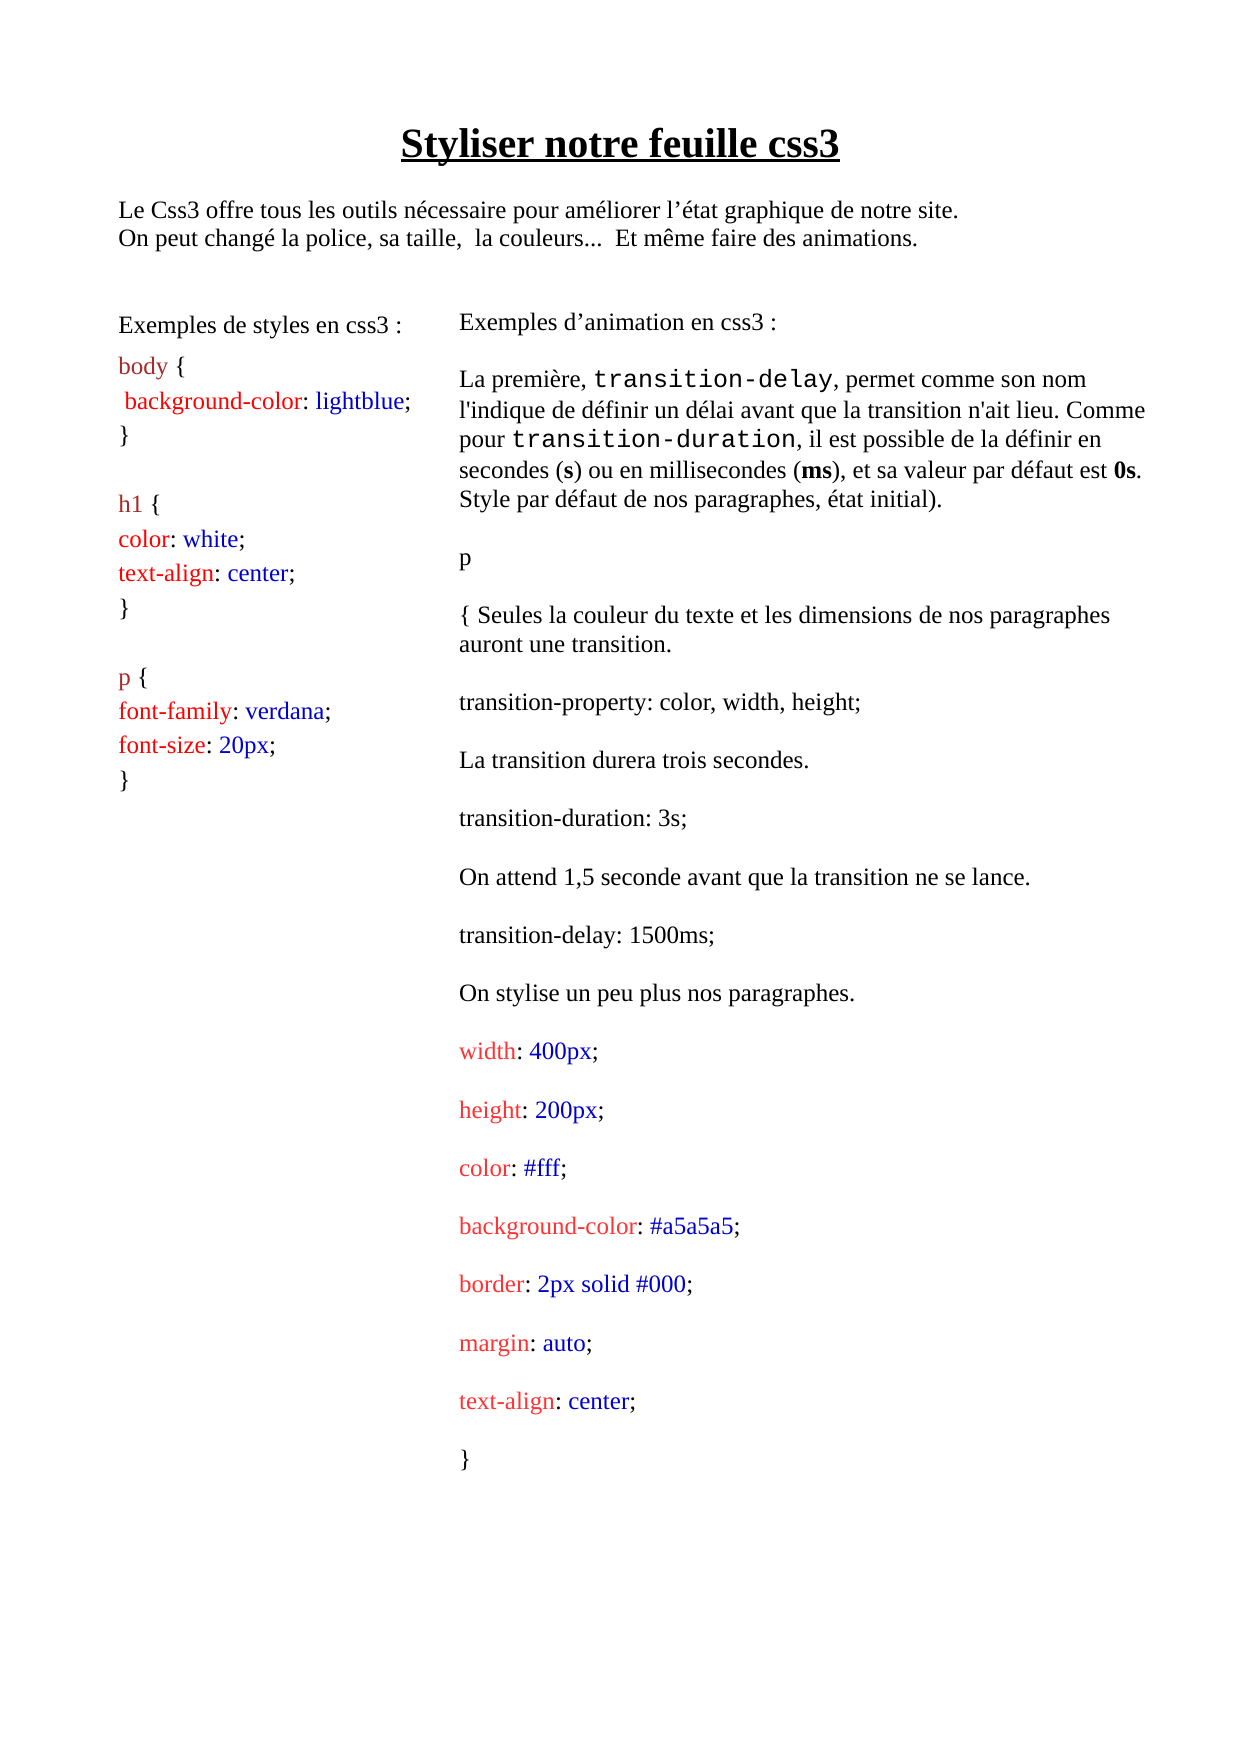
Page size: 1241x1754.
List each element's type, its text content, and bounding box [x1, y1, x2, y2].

subtitle Exemples de styles en css3 : [118, 310, 1122, 339]
text body { background-color: lightblue; } h1 { color: white; text-align: center; } p { font-family: verdana; font-size: 20px; } [118, 351, 1122, 794]
text On peut changé la police, sa taille, la couleurs... Et même faire des animations. [118, 223, 1122, 252]
text Styliser notre feuille css3 [118, 118, 1122, 166]
text Le Css3 offre tous les outils nécessaire pour améliorer l’état graphique de notre site. [118, 195, 1122, 223]
